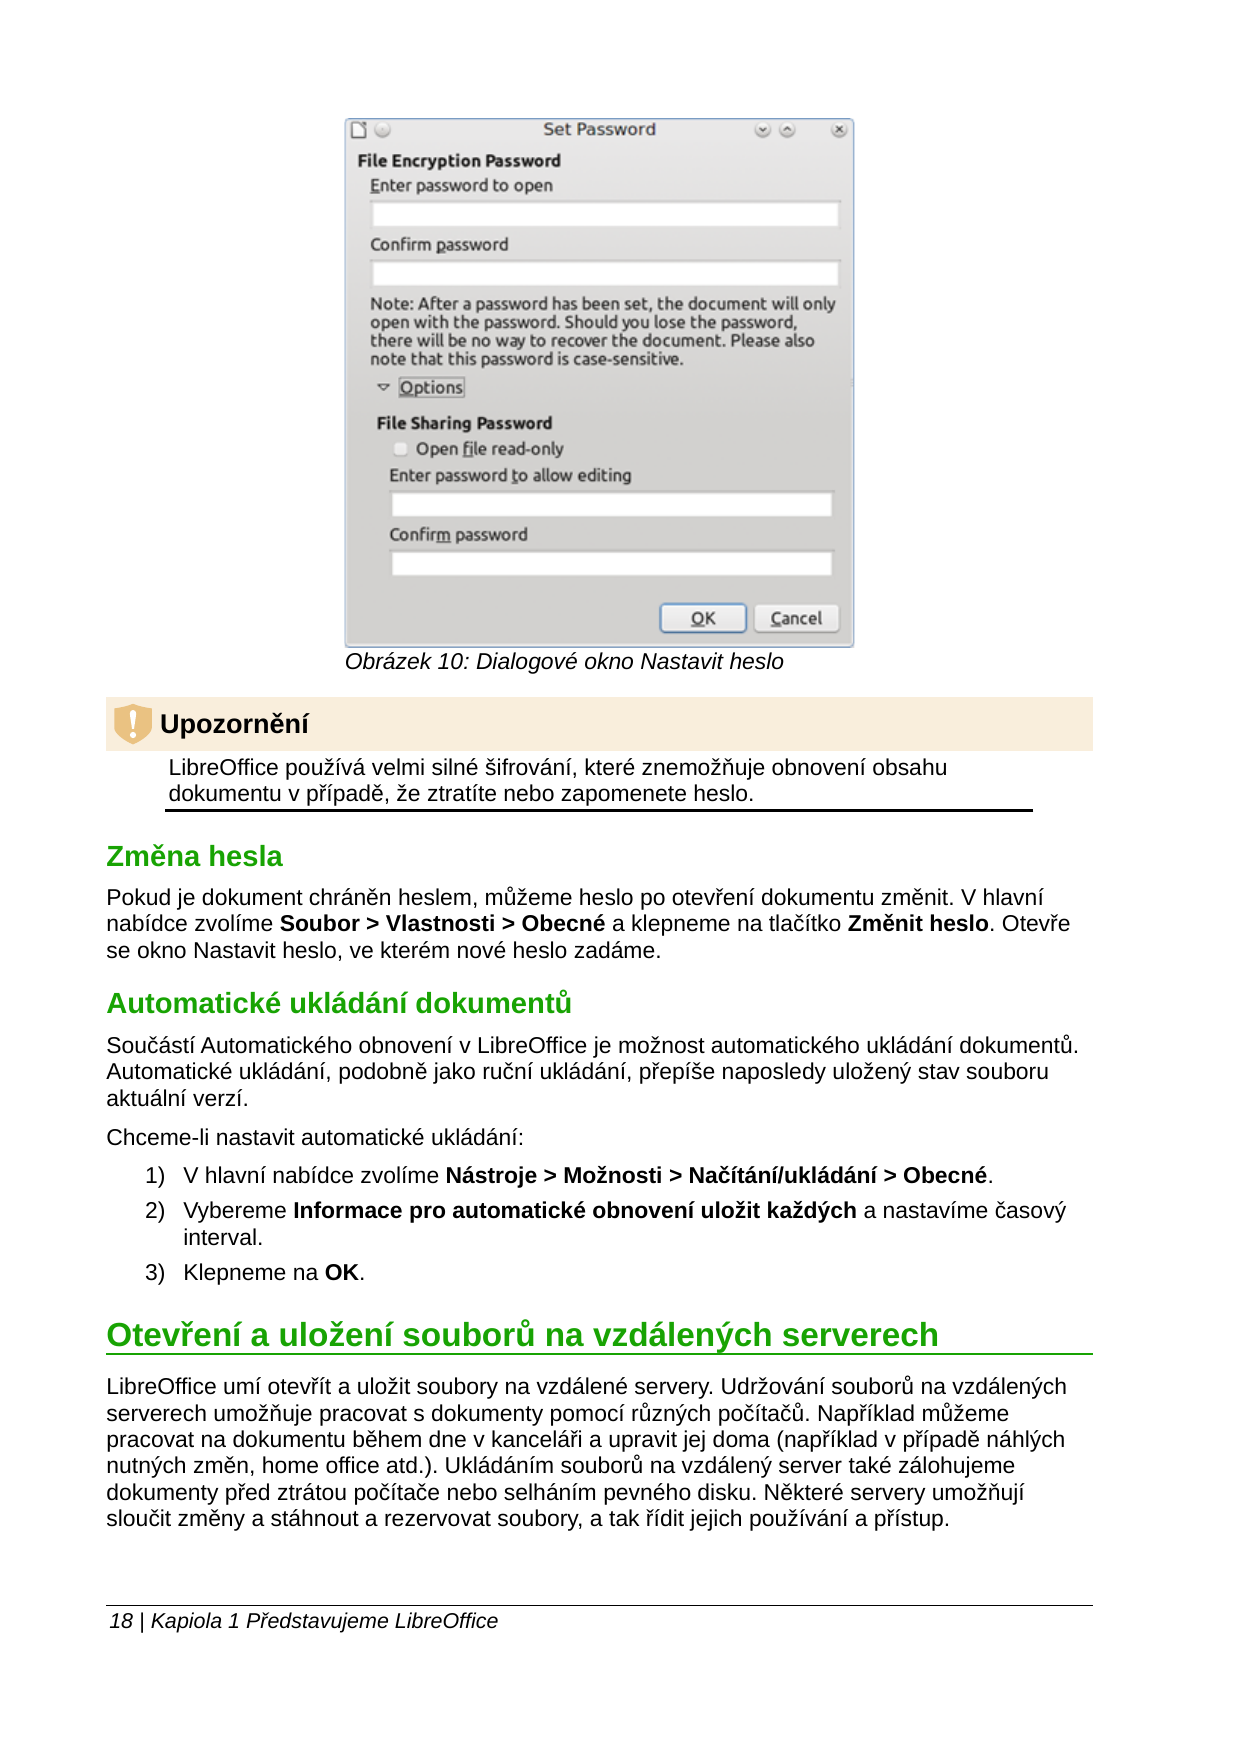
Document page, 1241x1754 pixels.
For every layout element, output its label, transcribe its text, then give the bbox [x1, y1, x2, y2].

text Obrázek 10: Dialogové okno Nastavit heslo [344, 648, 854, 674]
list V hlavní nabídce zvolíme Nástroje > Možnosti > Načítání/ukládání > Obecné. [165, 1162, 1093, 1189]
subtitle Otevření a uložení souborů na vzdálených serverech [106, 1315, 1093, 1353]
picture [344, 118, 855, 648]
subtitle Změna hesla [106, 838, 1093, 872]
text Pokud je dokument chráněn heslem, můžeme heslo po otevření dokumentu změnit. V hlavní nabídce zvolíme Soubor > Vlastnosti > Obecné a klepneme na tlačítko Změnit heslo. Otevře se okno Nastavit heslo, ve kterém nové heslo zadáme. [106, 884, 1093, 963]
text Chceme-li nastavit automatické ukládání: [106, 1123, 1093, 1150]
text Součástí Automatického obnovení v LibreOffice je možnost automatického ukládání dokumentů. Automatické ukládání, podobně jako ruční ukládání, přepíše naposledy uložený stav souboru aktuální verzí. [106, 1032, 1093, 1111]
text LibreOffice umí otevřít a uložit soubory na vzdálené servery. Udržování souborů na vzdálených serverech umožňuje pracovat s dokumenty pomocí různých počítačů. Například můžeme pracovat na dokumentu během dne v kanceláři a upravit jej doma (například v případě náhlých nutných změn, home office atd.). Ukládáním souborů na vzdálený server také zálohujeme dokumenty před ztrátou počítače nebo selháním pevného disku. Některé servery umožňují sloučit změny a stáhnout a rezervovat soubory, a tak řídit jejich používání a přístup. [106, 1373, 1093, 1531]
list Vybereme Informace pro automatické obnovení uložit každých a nastavíme časový interval. [165, 1197, 1093, 1250]
list Klepneme na OK. [165, 1259, 1093, 1285]
subtitle Upozornění [106, 697, 1093, 751]
text LibreOffice používá velmi silné šifrování, které znemožňuje obnovení obsahu dokumentu v případě, že ztratíte nebo zapomenete heslo. [165, 751, 1033, 809]
subtitle Automatické ukládání dokumentů [106, 987, 1093, 1020]
